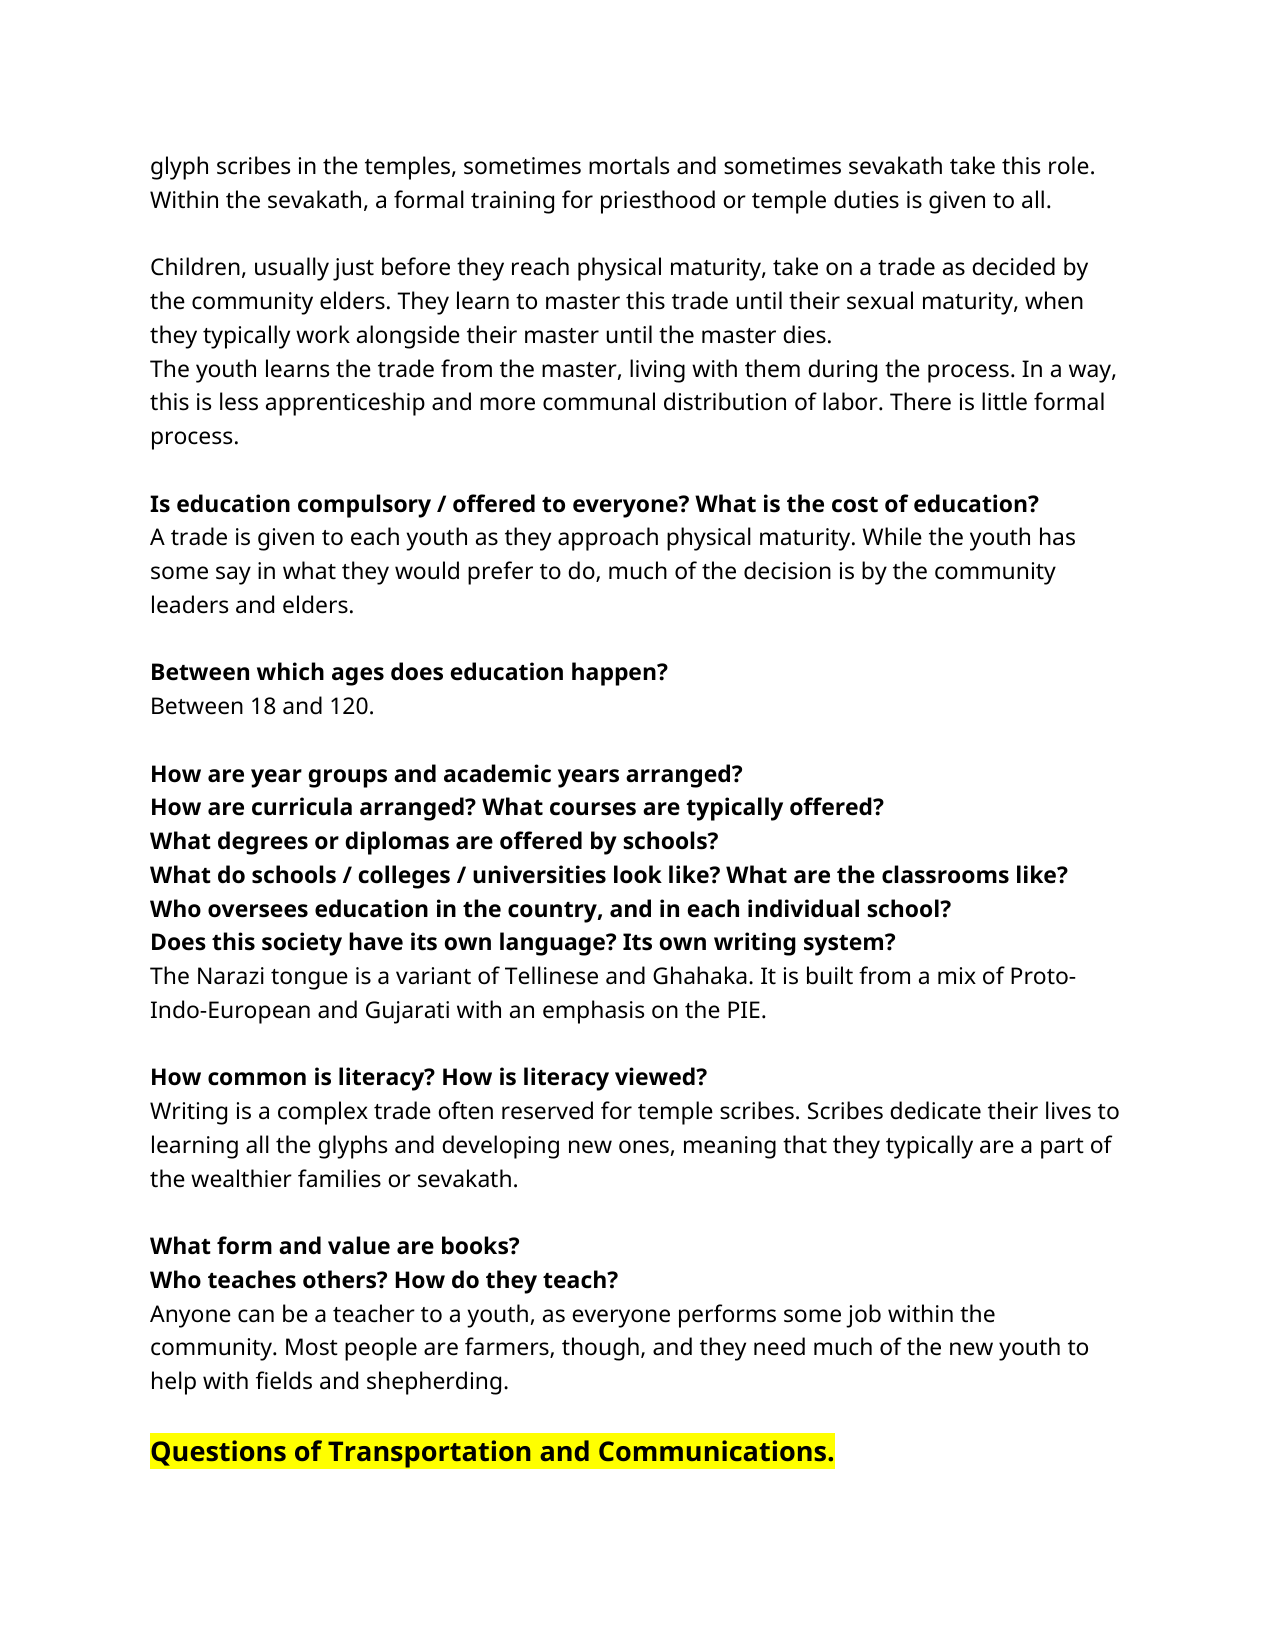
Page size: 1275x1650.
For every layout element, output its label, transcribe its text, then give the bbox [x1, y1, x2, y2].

text The youth learns the trade from the master, living with them during the process. In a way, this is less apprenticeship and more communal distribution of labor. There is little formal process. [150, 352, 1125, 451]
text What form and value are books? Who teaches others? How do they teach? Anyone can be a teacher to a youth, as everyone performs some job within the community. Most people are farmers, though, and they need much of the new youth to help with fields and shepherding. [150, 1196, 1125, 1430]
text glyph scribes in the temples, sometimes mortals and sometimes sevakath take this role. Within the sevakath, a formal training for priesthood or temple duties is given to all. [150, 150, 1125, 215]
text Between 18 and 120. [150, 690, 1125, 721]
text How are year groups and academic years arranged? How are curricula arranged? What courses are typically offered? What degrees or diplomas are offered by schools? What do schools / colleges / universities look like? What are the classrooms like? Who oversees education in the country, and in each individual school? Does this society have its own language? Its own writing system? The Narazi tongue is a variant of Tellinese and Ghahaka. It is built from a mix of Proto-Indo-European and Gujarati with an emphasis on the PIE. [150, 724, 1125, 1025]
text Between which ages does education happen? [150, 656, 1125, 687]
text Is education compulsory / offered to everyone? What is the cost of education? A trade is given to each youth as they approach physical maturity. While the youth has some say in what they would prefer to do, much of the decision is by the community leaders and elders. [150, 454, 1125, 620]
text How common is literacy? How is literacy viewed? [150, 1061, 1125, 1092]
text Writing is a complex trade often reserved for temple scribes. Scribes dedicate their lives to learning all the glyphs and developing new ones, meaning that they typically are a part of the wealthier families or sevakath. [150, 1095, 1125, 1194]
text Children, usually just before they reach physical maturity, take on a trade as decided by the community elders. They learn to master this trade until their sexual maturity, when they typically work alongside their master until the master dies. [150, 251, 1125, 350]
text Questions of Transportation and Communications. [150, 1432, 1125, 1469]
